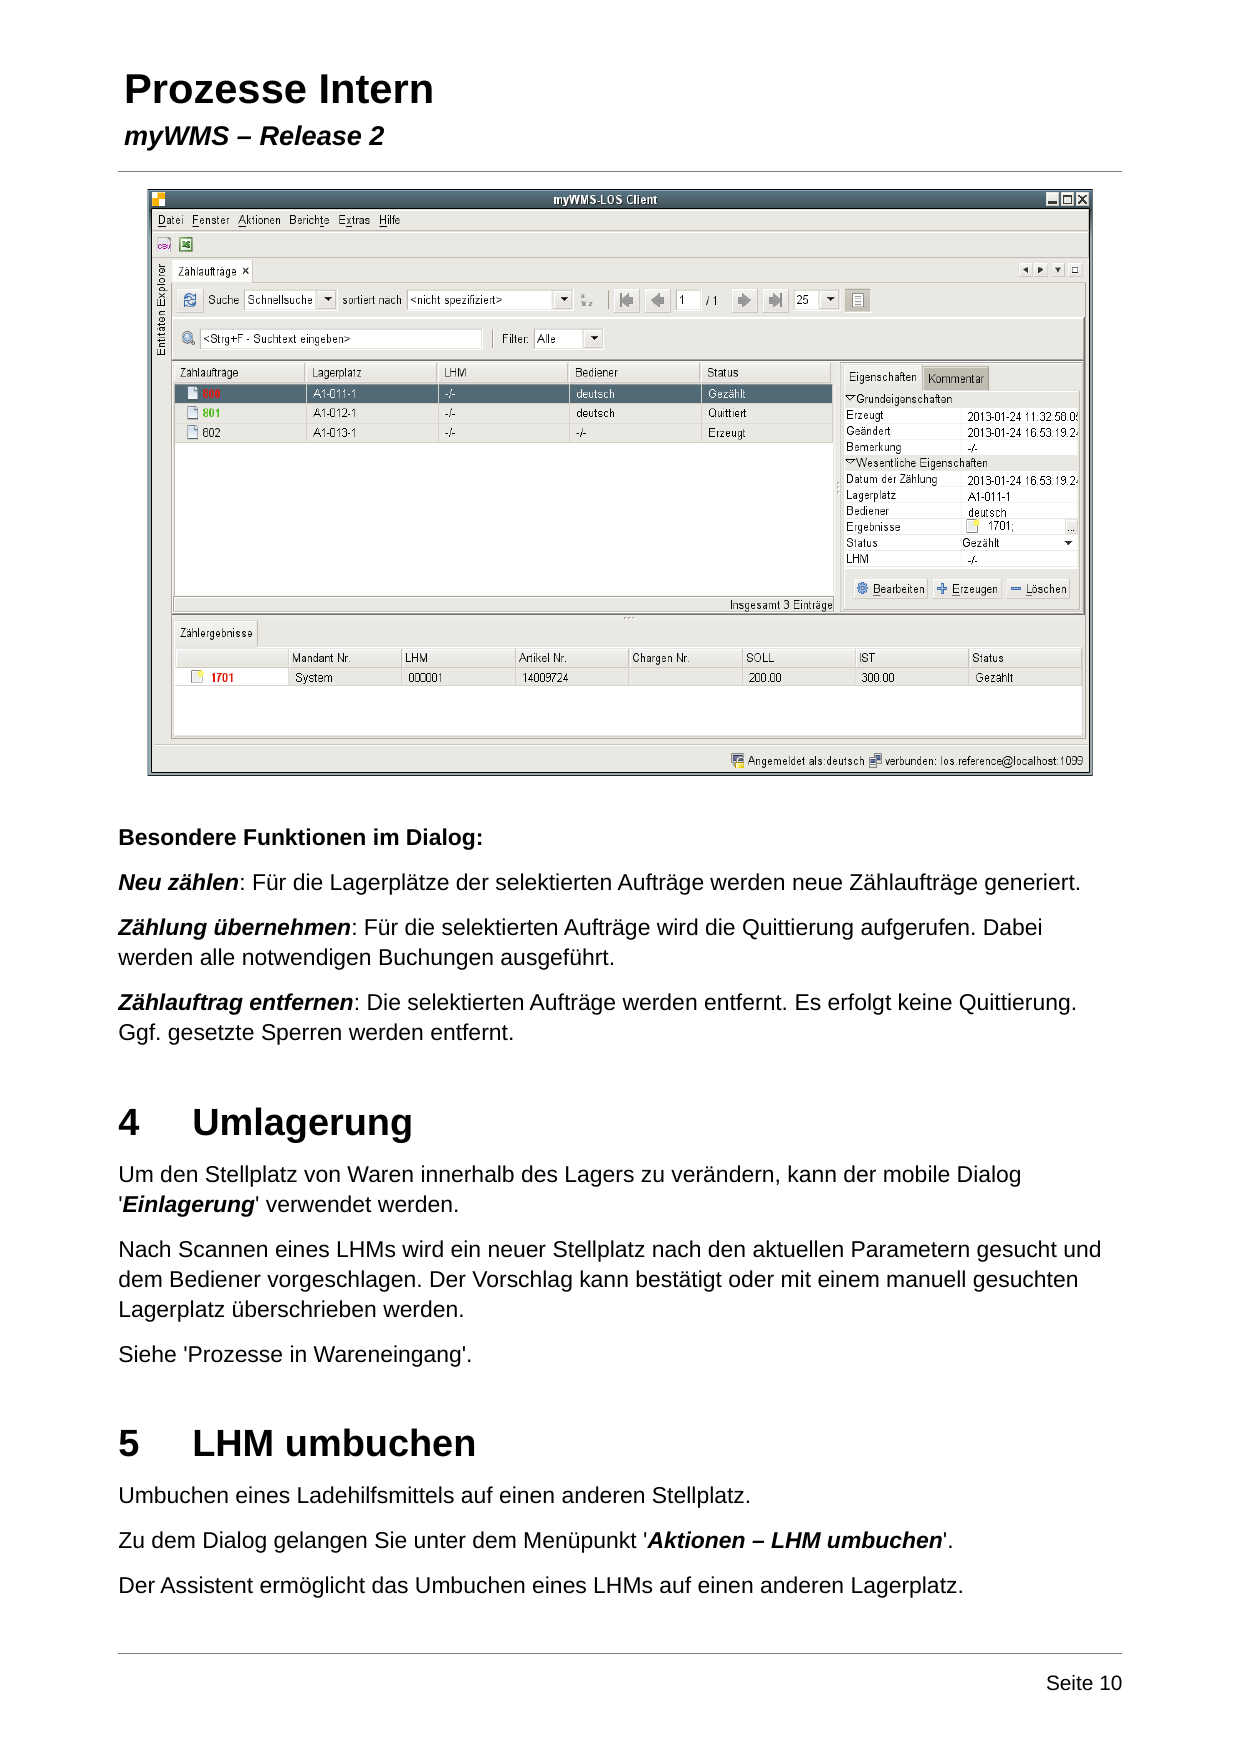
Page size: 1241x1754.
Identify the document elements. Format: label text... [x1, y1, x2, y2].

text Der Assistent ermöglicht das Umbuchen eines LHMs auf einen anderen Lagerplatz. [118, 1572, 1122, 1598]
text Um den Stellplatz von Waren innerhalb des Lagers zu verändern, kann der mobile Dialog 'Einlagerung' verwendet werden. [118, 1161, 1122, 1217]
text Siehe 'Prozesse in Wareneingang'. [118, 1341, 1122, 1367]
text Neu zählen: Für die Lagerplätze der selektierten Aufträge werden neue Zählaufträge generiert. [118, 869, 1122, 896]
text Nach Scannen eines LHMs wird ein neuer Stellplatz nach den aktuellen Parametern gesucht und dem Bediener vorgeschlagen. Der Vorschlag kann bestätigt oder mit einem manuell gesuchten Lagerplatz überschrieben werden. [118, 1236, 1122, 1322]
text Zählauftrag entfernen: Die selektierten Aufträge werden entfernt. Es erfolgt keine Quittierung. Ggf. gesetzte Sperren werden entfernt. [118, 989, 1122, 1046]
subtitle LHM umbuchen [118, 1421, 1122, 1465]
text Zu dem Dialog gelangen Sie unter dem Menüpunkt 'Aktionen – LHM umbuchen'. [118, 1527, 1122, 1554]
text Besondere Funktionen im Dialog: [118, 824, 1122, 851]
subtitle Umlagerung [118, 1099, 1122, 1143]
text Zählung übernehmen: Für die selektierten Aufträge wird die Quittierung aufgerufen. Dabei werden alle notwendigen Buchungen ausgeführt. [118, 914, 1122, 971]
text Umbuchen eines Ladehilfsmittels auf einen anderen Stellplatz. [118, 1482, 1122, 1509]
picture [147, 189, 1093, 776]
